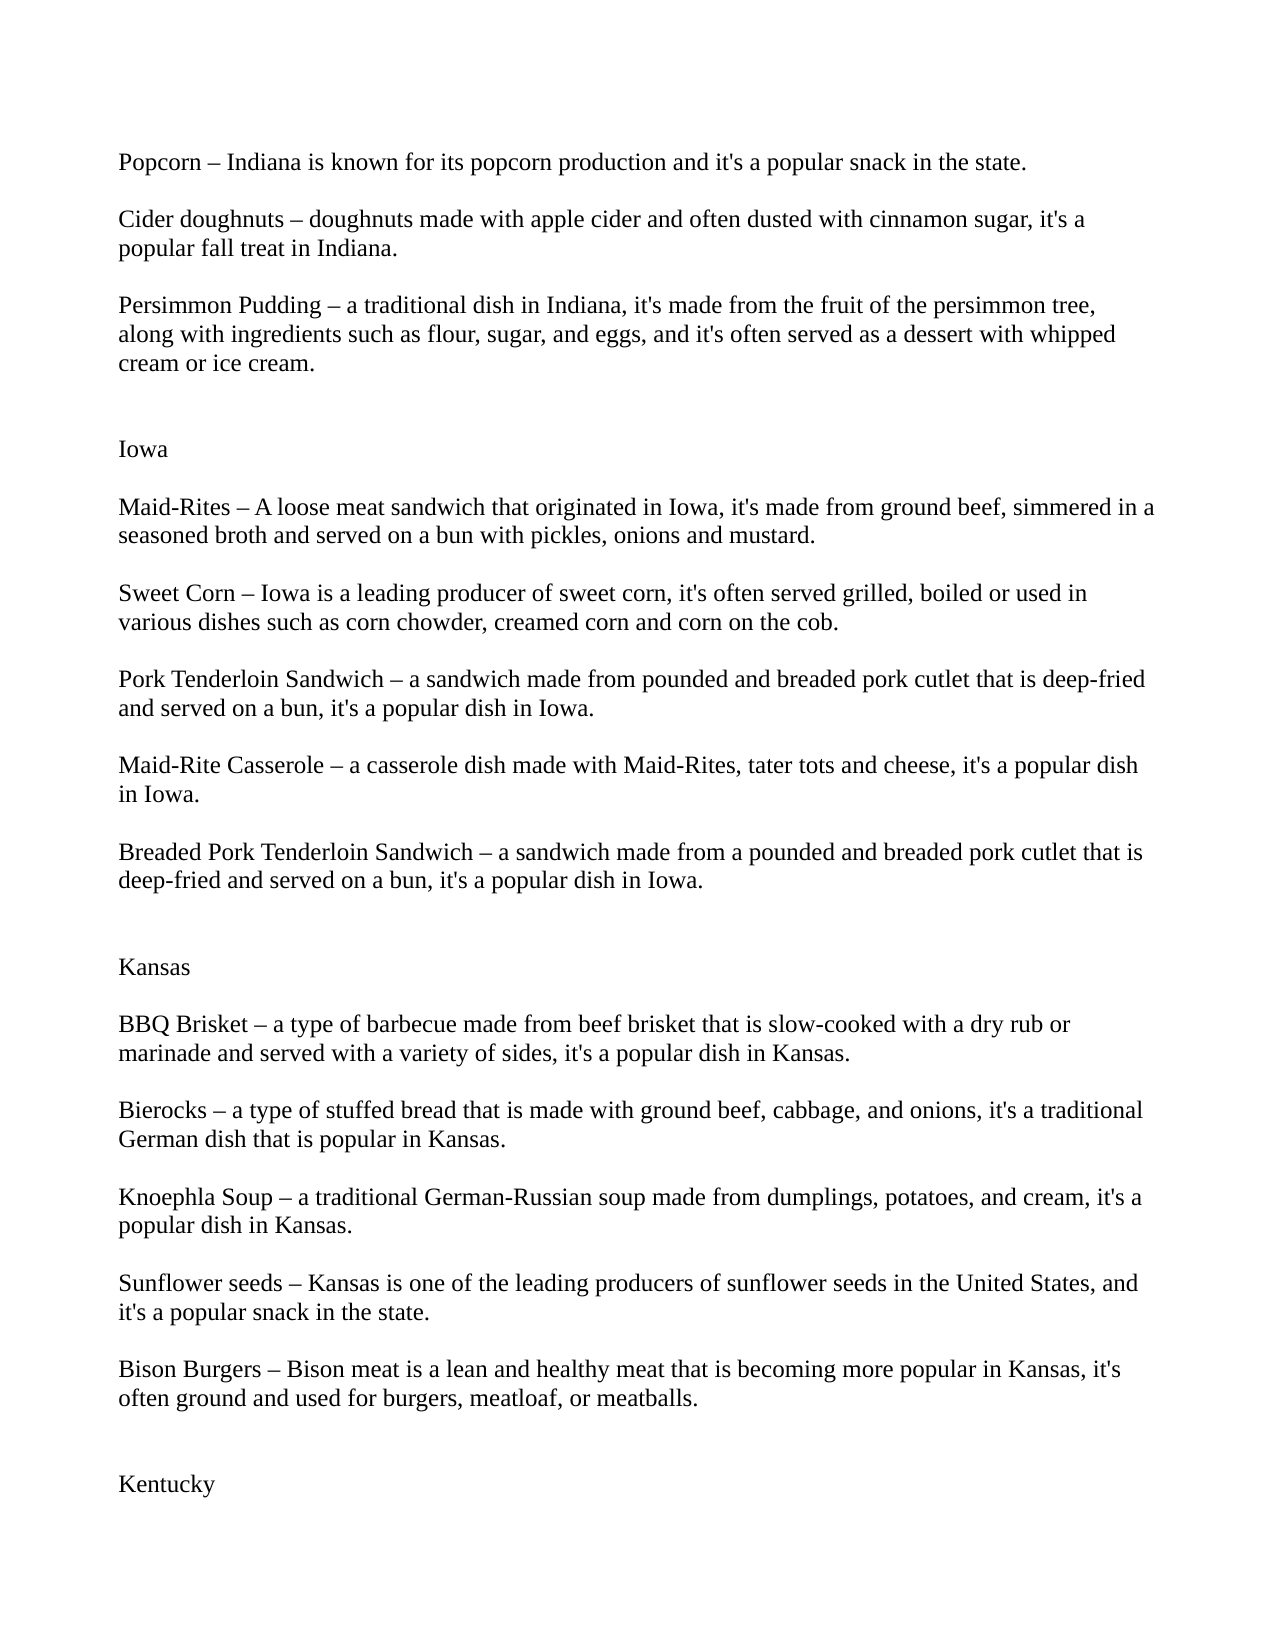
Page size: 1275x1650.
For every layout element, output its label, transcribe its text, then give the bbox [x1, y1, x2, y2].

text Breaded Pork Tenderloin Sandwich – a sandwich made from a pounded and breaded pork cutlet that is deep-fried and served on a bun, it's a popular dish in Iowa. [118, 837, 1157, 894]
text Sunflower seeds – Kansas is one of the leading producers of sunflower seeds in the United States, and it's a popular snack in the state. [118, 1268, 1157, 1326]
text Persimmon Pudding – a traditional dish in Indiana, it's made from the fruit of the persimmon tree, along with ingredients such as flour, sugar, and eggs, and it's often served as a dessert with whipped cream or ice cream. [118, 291, 1157, 377]
text Bierocks – a type of stuffed bread that is made with ground beef, cabbage, and onions, it's a traditional German dish that is popular in Kansas. [118, 1096, 1157, 1153]
text Maid-Rites – A loose meat sandwich that originated in Iowa, it's made from ground beef, simmered in a seasoned broth and served on a bun with pickles, onions and mustard. [118, 492, 1157, 549]
text Popcorn – Indiana is known for its popcorn production and it's a popular snack in the state. [118, 147, 1157, 176]
text Iowa [118, 434, 1157, 463]
text Kentucky [118, 1469, 1157, 1498]
text Sweet Corn – Iowa is a leading producer of sweet corn, it's often served grilled, boiled or used in various dishes such as corn chowder, creamed corn and corn on the cob. [118, 578, 1157, 636]
text Knoephla Soup – a traditional German-Russian soup made from dumplings, potatoes, and cream, it's a popular dish in Kansas. [118, 1182, 1157, 1239]
text Maid-Rite Casserole – a casserole dish made with Maid-Rites, tater tots and cheese, it's a popular dish in Iowa. [118, 751, 1157, 808]
text BBQ Brisket – a type of barbecue made from beef brisket that is slow-cooked with a dry rub or marinade and served with a variety of sides, it's a popular dish in Kansas. [118, 1009, 1157, 1067]
text Kansas [118, 952, 1157, 981]
text Cider doughnuts – doughnuts made with apple cider and often dusted with cinnamon sugar, it's a popular fall treat in Indiana. [118, 204, 1157, 262]
text Bison Burgers – Bison meat is a lean and healthy meat that is becoming more popular in Kansas, it's often ground and used for burgers, meatloaf, or meatballs. [118, 1354, 1157, 1412]
text Pork Tenderloin Sandwich – a sandwich made from pounded and breaded pork cutlet that is deep-fried and served on a bun, it's a popular dish in Iowa. [118, 664, 1157, 722]
